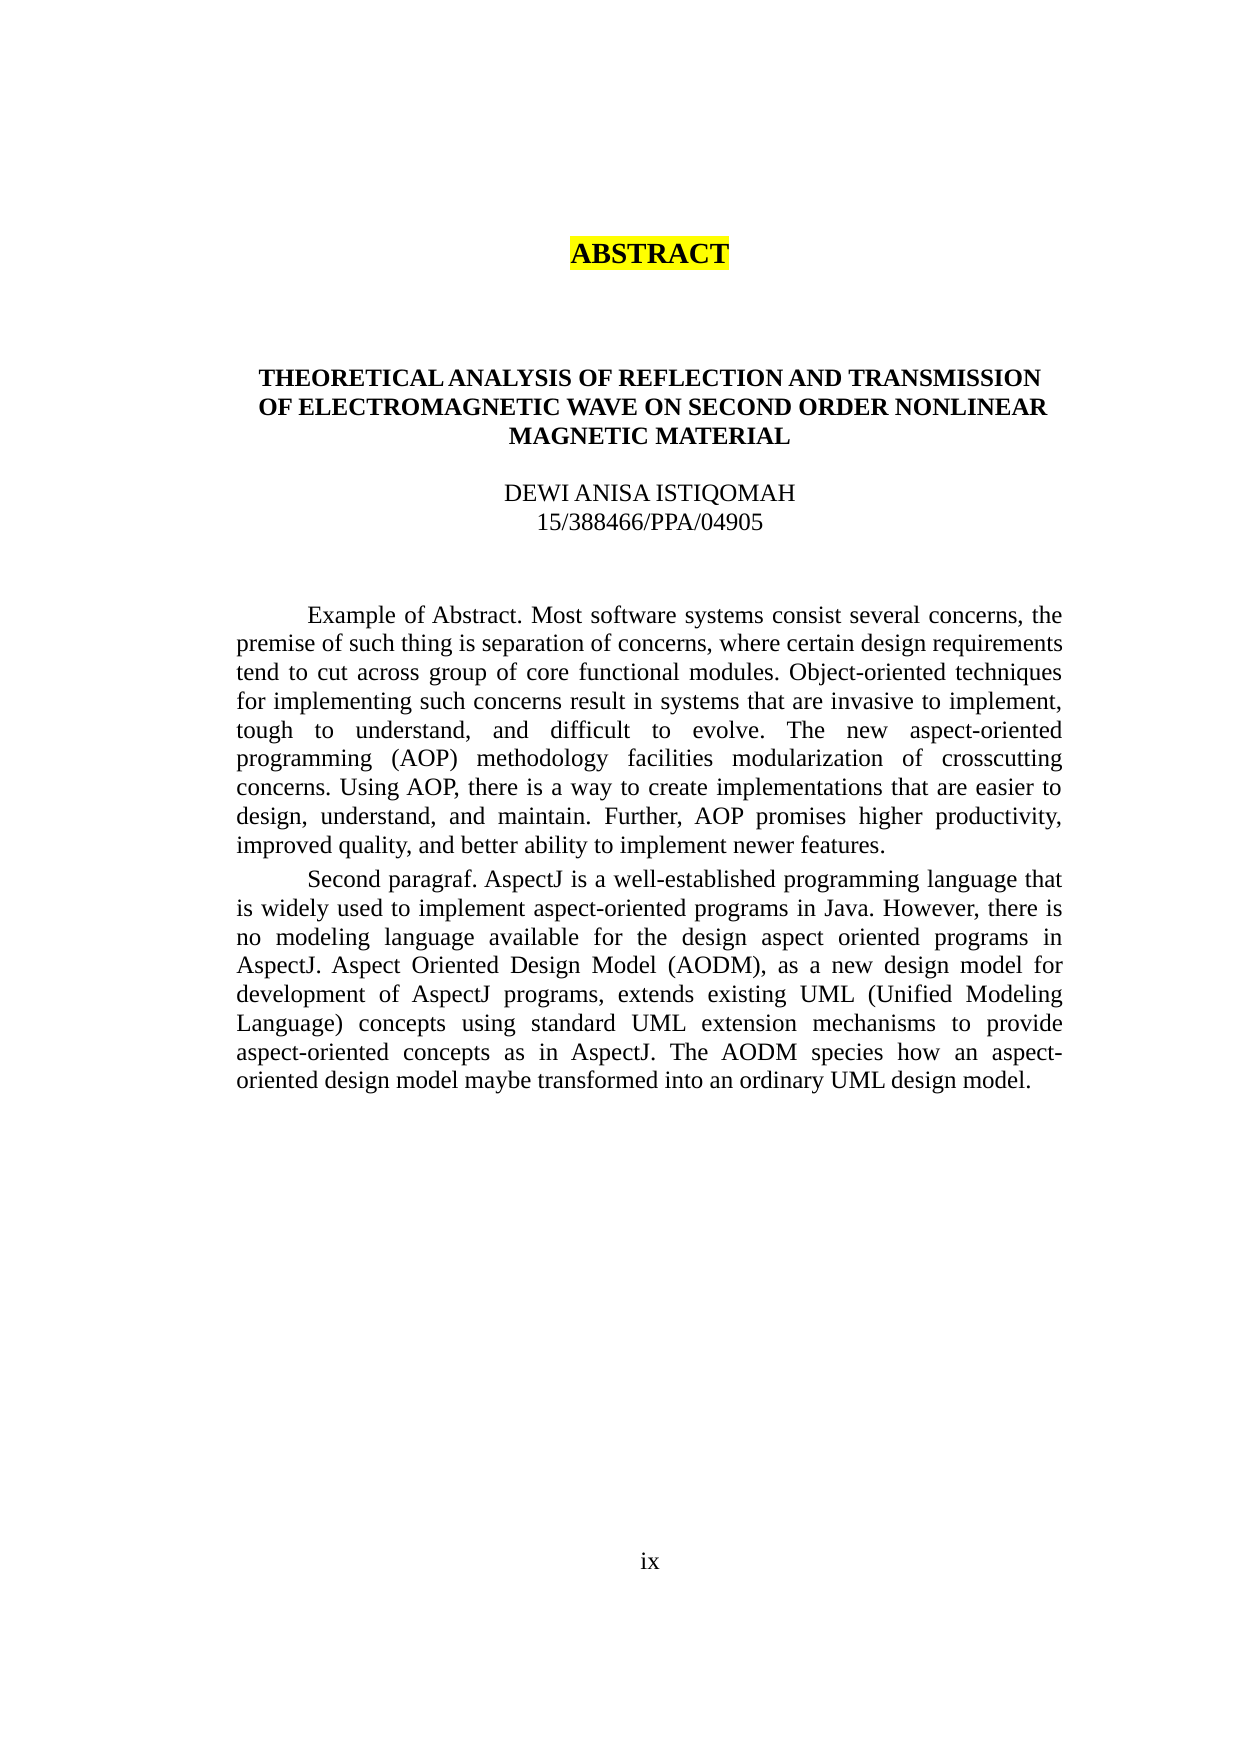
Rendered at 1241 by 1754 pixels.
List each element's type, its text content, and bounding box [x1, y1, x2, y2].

subtitle ABSTRACT [236, 236, 1063, 270]
text 15/388466/PPA/04905 [236, 507, 1063, 536]
text THEORETICAL ANALYSIS OF REFLECTION AND TRANSMISSION OF ELECTROMAGNETIC WAVE ON SECOND ORDER NONLINEAR MAGNETIC MATERIAL [236, 363, 1063, 450]
text Second paragraf. AspectJ is a well-established programming language that is widely used to implement aspect-oriented programs in Java. However, there is no modeling language available for the design aspect oriented programs in AspectJ. Aspect Oriented Design Model (AODM), as a new design model for development of AspectJ programs, extends existing UML (Unified Modeling Language) concepts using standard UML extension mechanisms to provide aspect-oriented concepts as in AspectJ. The AODM species how an aspect-oriented design model maybe transformed into an ordinary UML design model. [236, 864, 1063, 1094]
text DEWI ANISA ISTIQOMAH [236, 478, 1063, 507]
text Example of Abstract. Most software systems consist several concerns, the premise of such thing is separation of concerns, where certain design requirements tend to cut across group of core functional modules. Object-oriented techniques for implementing such concerns result in systems that are invasive to implement, tough to understand, and difficult to evolve. The new aspect-oriented programming (AOP) methodology facilities modularization of crosscutting concerns. Using AOP, there is a way to create implementations that are easier to design, understand, and maintain. Further, AOP promises higher productivity, improved quality, and better ability to implement newer features. [236, 600, 1063, 858]
